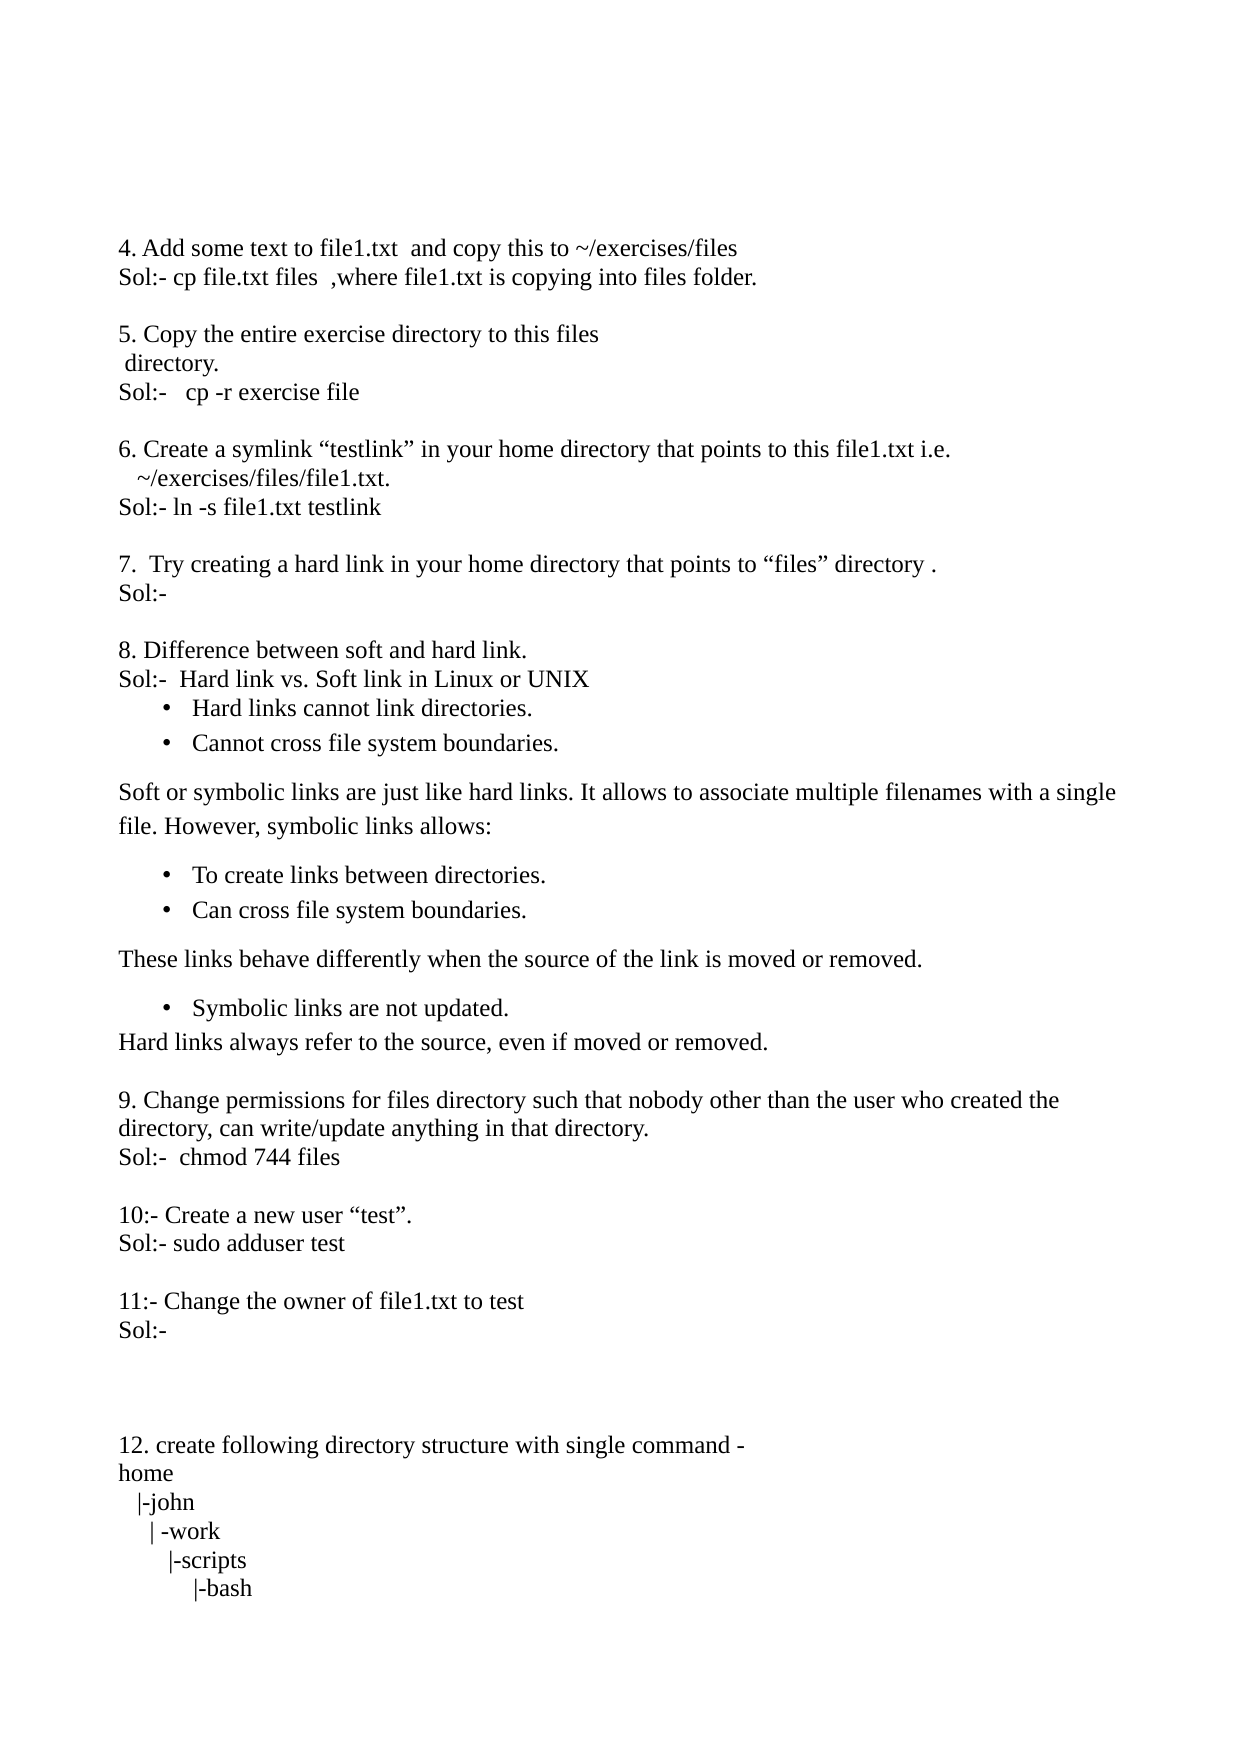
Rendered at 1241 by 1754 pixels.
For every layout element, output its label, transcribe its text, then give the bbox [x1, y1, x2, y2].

list Can cross file system boundaries. [162, 895, 1122, 923]
text |-john [118, 1487, 1122, 1516]
text 5. Copy the entire exercise directory to this files [118, 319, 1122, 348]
text |-scripts [118, 1545, 1122, 1573]
text 10:- Create a new user “test”. [118, 1200, 1122, 1228]
list Symbolic links are not updated. [162, 993, 1122, 1022]
list Cannot cross file system boundaries. [162, 728, 1122, 756]
text directory. [118, 348, 1122, 377]
text Sol:- sudo adduser test [118, 1228, 1122, 1257]
text 9. Change permissions for files directory such that nobody other than the user who created the directory, can write/update anything in that directory. [118, 1085, 1122, 1142]
text Sol:- Hard link vs. Soft link in Linux or UNIX [118, 664, 1122, 693]
text Sol:- cp file.txt files ,where file1.txt is copying into files folder. [118, 262, 1122, 291]
list Hard links cannot link directories. [162, 693, 1122, 722]
text 8. Difference between soft and hard link. [118, 636, 1122, 664]
text ~/exercises/files/file1.txt. [118, 463, 1122, 492]
list To create links between directories. [162, 860, 1122, 889]
text |-bash [118, 1573, 1122, 1602]
text 11:- Change the owner of file1.txt to test [118, 1286, 1122, 1315]
text home [118, 1458, 1122, 1487]
text Sol:- chmod 744 files [118, 1142, 1122, 1171]
text Soft or symbolic links are just like hard links. It allows to associate multiple filenames with a single file. However, symbolic links allows: [118, 777, 1122, 840]
text Sol:- [118, 1315, 1122, 1343]
text 6. Create a symlink “testlink” in your home directory that points to this file1.txt i.e. [118, 434, 1122, 463]
text | -work [118, 1516, 1122, 1545]
text Sol:- cp -r exercise file [118, 377, 1122, 406]
text Sol:- ln -s file1.txt testlink [118, 492, 1122, 521]
text Sol:- [118, 578, 1122, 607]
text 4. Add some text to file1.txt and copy this to ~/exercises/files [118, 233, 1122, 262]
text 7. Try creating a hard link in your home directory that points to “files” directory . [118, 549, 1122, 578]
text These links behave differently when the source of the link is moved or removed. [118, 944, 1122, 972]
text 12. create following directory structure with single command - [118, 1430, 1122, 1458]
text Hard links always refer to the source, even if moved or removed. [118, 1027, 1122, 1056]
